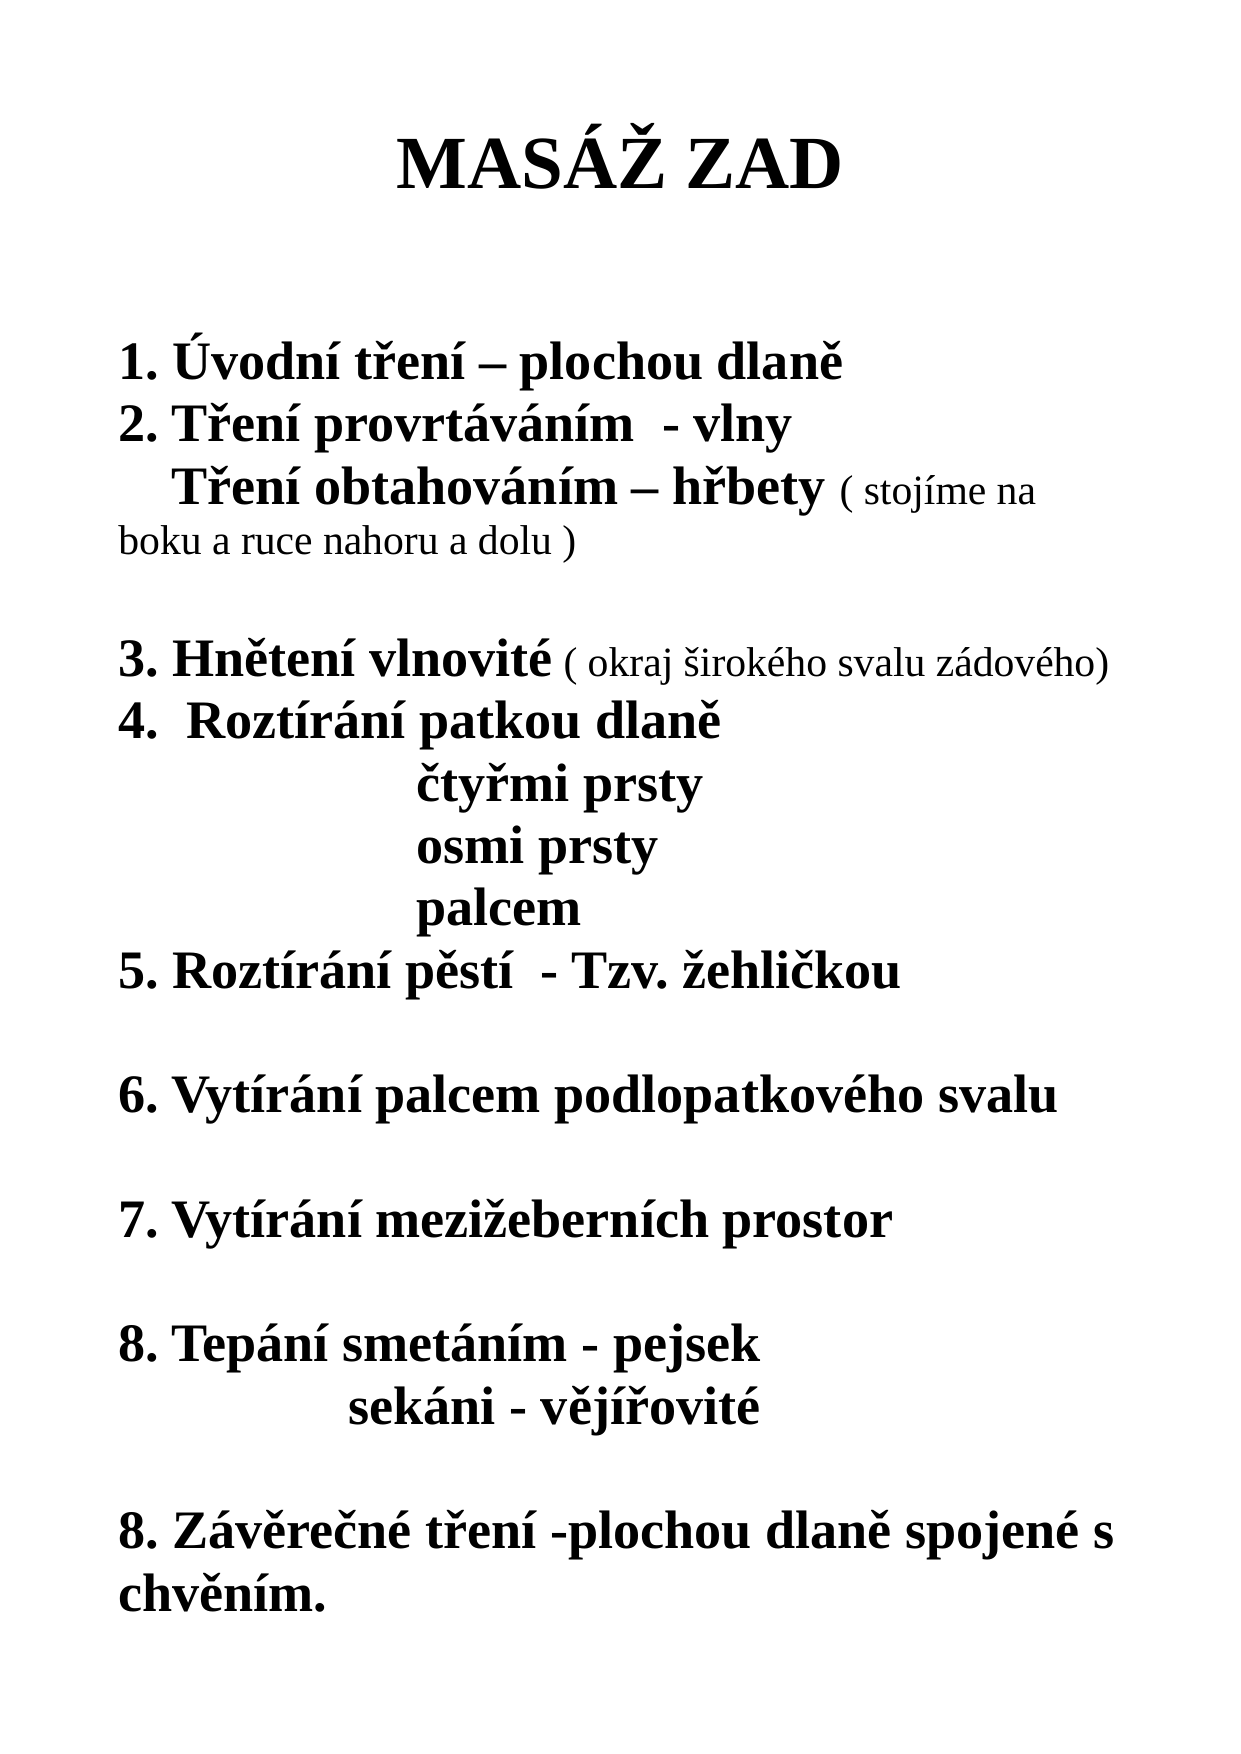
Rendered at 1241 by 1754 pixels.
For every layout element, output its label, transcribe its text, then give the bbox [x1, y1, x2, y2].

text sekáni - vějířovité [118, 1373, 1122, 1436]
text 8. Závěrečné tření -plochou dlaně spojené s chvěním. [118, 1498, 1122, 1623]
text 5. Roztírání pěstí - Tzv. žehličkou [118, 937, 1122, 1000]
text MASÁŽ ZAD [118, 118, 1122, 204]
text osmi prsty [118, 813, 1122, 875]
text 2. Tření provrtáváním - vlny [118, 391, 1122, 453]
text 3. Hnětení vlnovité ( okraj širokého svalu zádového) [118, 626, 1122, 688]
text Tření obtahováním – hřbety ( stojíme na boku a ruce nahoru a dolu ) [118, 453, 1122, 564]
text 8. Tepání smetáním - pejsek [118, 1311, 1122, 1373]
text 7. Vytírání mezižeberních prostor [118, 1187, 1122, 1249]
text čtyřmi prsty [118, 751, 1122, 813]
text 4. Roztírání patkou dlaně [118, 688, 1122, 751]
text 6. Vytírání palcem podlopatkového svalu [118, 1062, 1122, 1124]
text palcem [118, 875, 1122, 937]
text 1. Úvodní tření – plochou dlaně [118, 329, 1122, 391]
